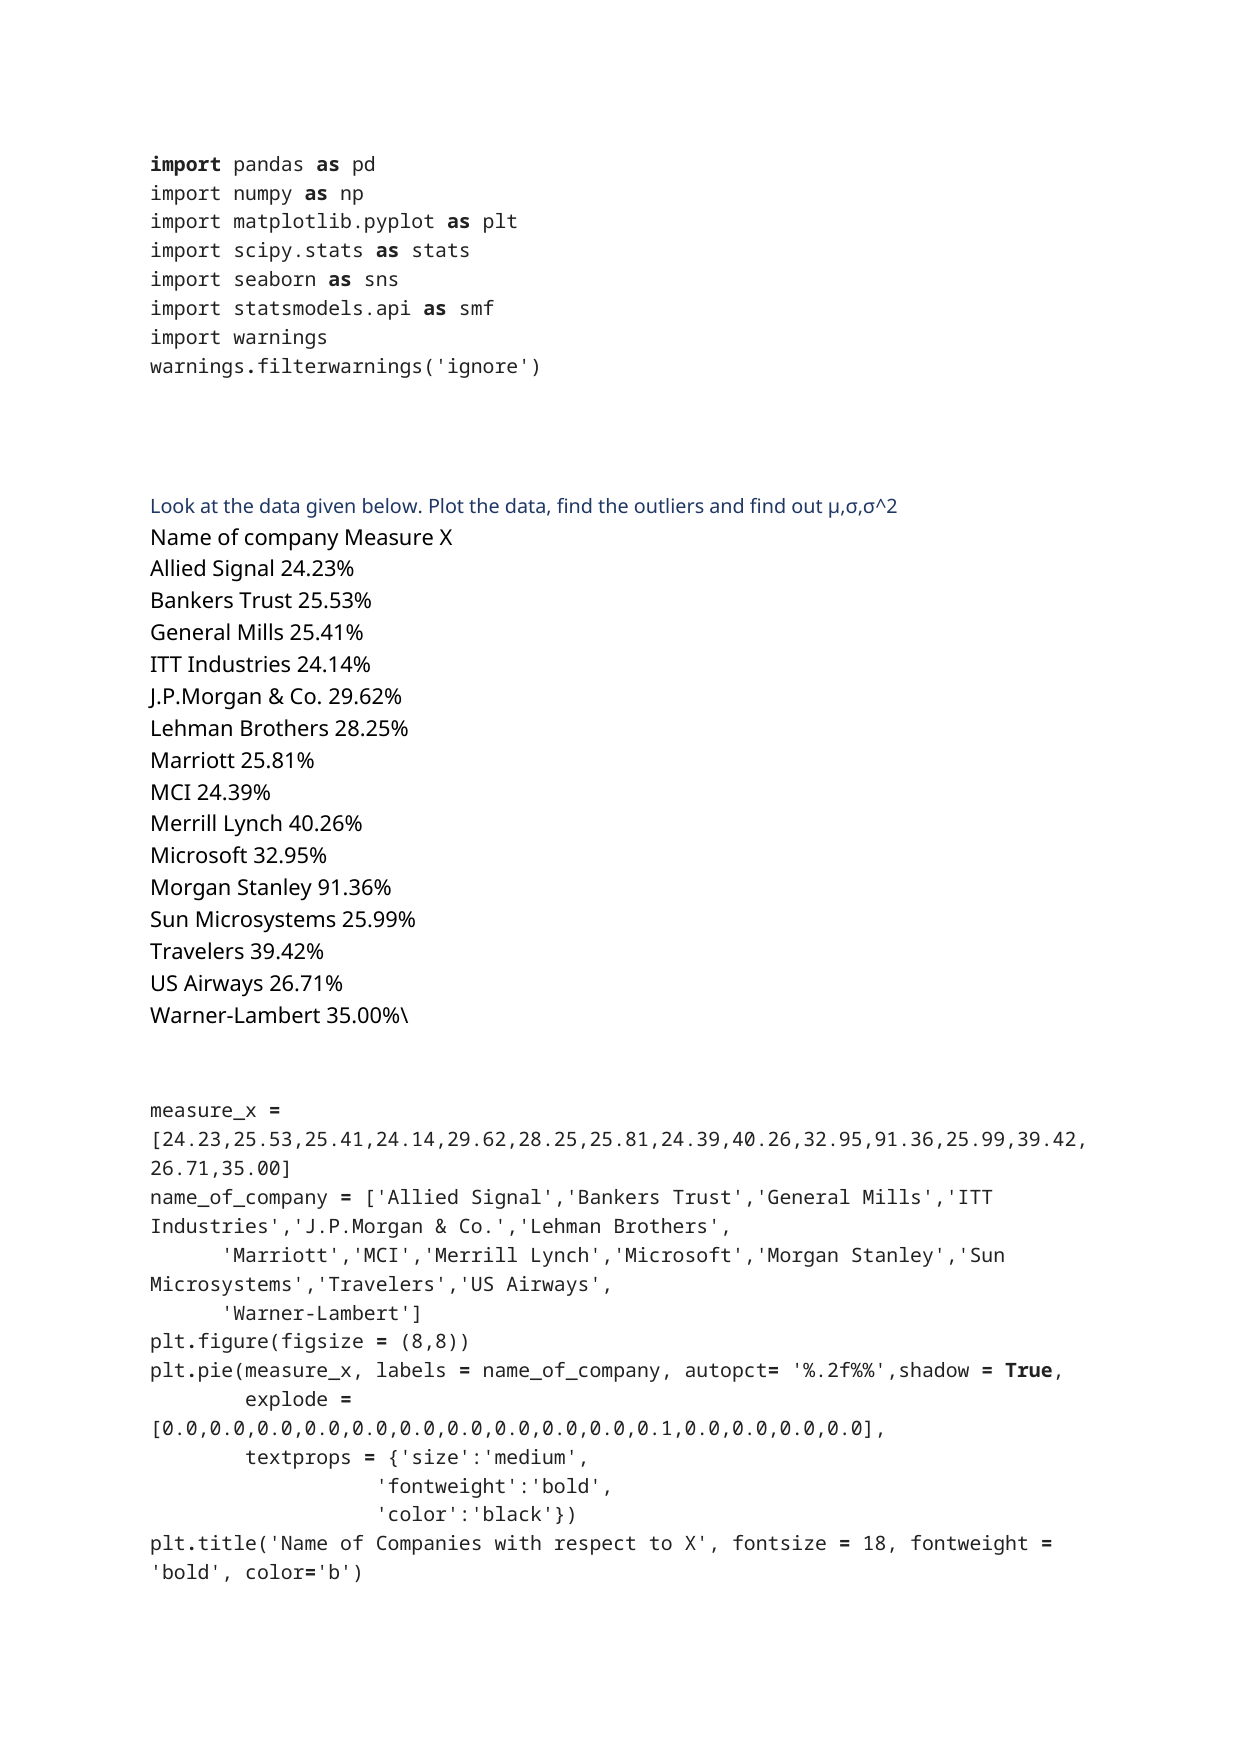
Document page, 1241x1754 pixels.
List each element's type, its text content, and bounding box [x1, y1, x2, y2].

text measure_x = [24.23,25.53,25.41,24.14,29.62,28.25,25.81,24.39,40.26,32.95,91.36,25.99,39.42,26.71,35.00] name_of_company = ['Allied Signal','Bankers Trust','General Mills','ITT Industries','J.P.Morgan & Co.','Lehman Brothers', 'Marriott','MCI','Merrill Lynch','Microsoft','Morgan Stanley','Sun Microsystems','Travelers','US Airways', 'Warner-Lambert'] plt.figure(figsize = (8,8)) plt.pie(measure_x, labels = name_of_company, autopct= '%.2f%%',shadow = True, explode = [0.0,0.0,0.0,0.0,0.0,0.0,0.0,0.0,0.0,0.0,0.1,0.0,0.0,0.0,0.0], textprops = {'size':'medium', 'fontweight':'bold', 'color':'black'}) plt.title('Name of Companies with respect to X', fontsize = 18, fontweight = 'bold', color='b') [150, 1097, 1090, 1585]
text Name of company Measure X Allied Signal 24.23% Bankers Trust 25.53% General Mills 25.41% ITT Industries 24.14% J.P.Morgan & Co. 29.62% Lehman Brothers 28.25% Marriott 25.81% MCI 24.39% Merrill Lynch 40.26% Microsoft 32.95% Morgan Stanley 91.36% Sun Microsystems 25.99% Travelers 39.42% US Airways 26.71% Warner-Lambert 35.00%\ [150, 522, 1090, 1029]
subtitle Look at the data given below. Plot the data, find the outliers and find out μ,σ,σ^2 [150, 493, 1090, 520]
text import pandas as pd import numpy as np import matplotlib.pyplot as plt import scipy.stats as stats import seaborn as sns import statsmodels.api as smf import warnings warnings.filterwarnings('ignore') [150, 150, 1090, 379]
